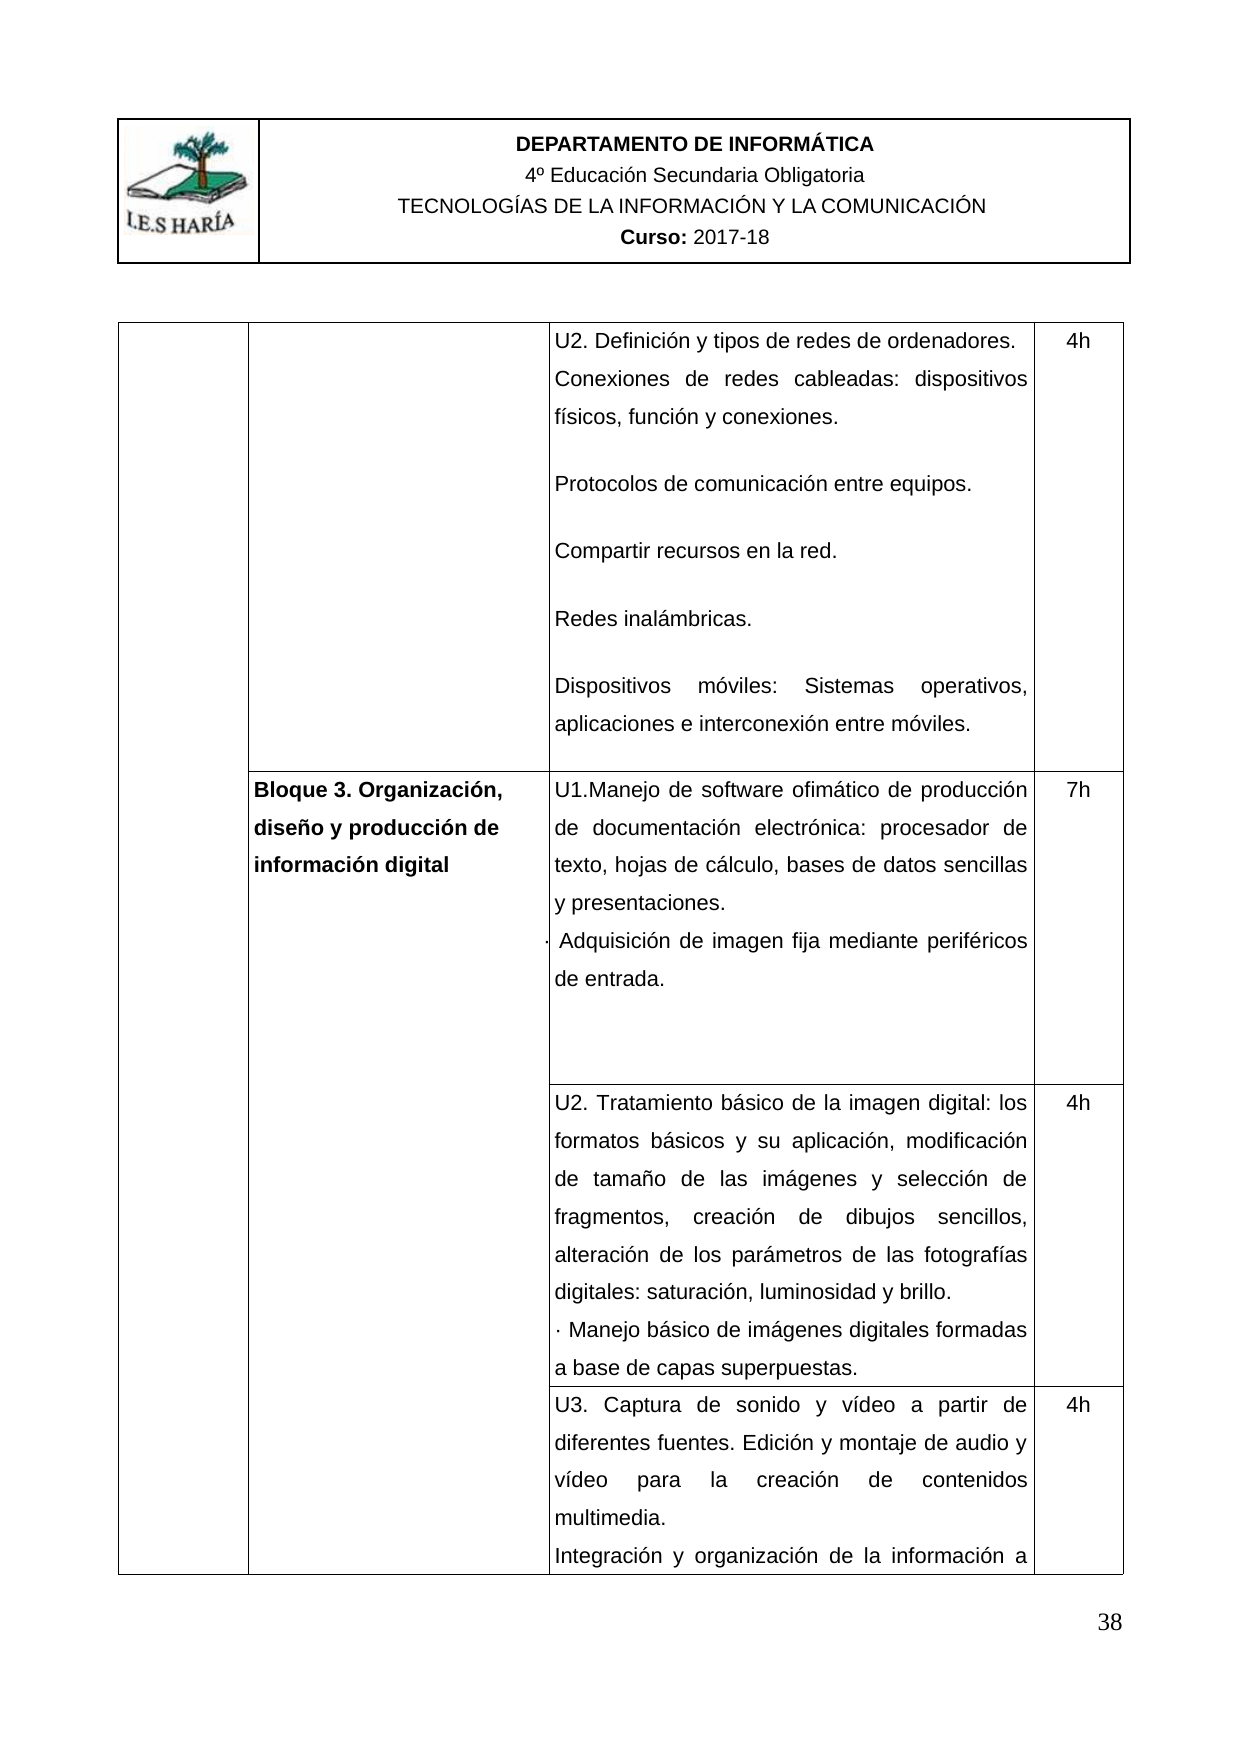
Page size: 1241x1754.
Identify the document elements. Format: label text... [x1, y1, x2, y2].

table_cell Bloque 3. Organización, diseño y producción de información digital [249, 772, 549, 1574]
table_cell U2. Tratamiento básico de la imagen digital: los formatos básicos y su aplicación, modificación de tamaño de las imágenes y selección de fragmentos, creación de dibujos sencillos, alteración de los parámetros de las fotografías digitales: saturación, luminosidad y brillo. · Manejo básico de imágenes digitales formadas a base de capas superpuestas. [550, 1085, 1034, 1386]
table_cell U1.Manejo de software ofimático de producción de documentación electrónica: procesador de texto, hojas de cálculo, bases de datos sencillas y presentaciones. · Adquisición de imagen fija mediante periféricos de entrada. [550, 772, 1034, 1084]
table_cell 7h [1035, 772, 1123, 1084]
table_cell [119, 323, 248, 1574]
table_cell 4h [1035, 1387, 1123, 1574]
table_cell [249, 323, 549, 771]
table_cell 4h [1035, 323, 1123, 771]
table_cell U2. Definición y tipos de redes de ordenadores. Conexiones de redes cableadas: dispositivos físicos, función y conexiones. Protocolos de comunicación entre equipos. Compartir recursos en la red. Redes inalámbricas. Dispositivos móviles: Sistemas operativos, aplicaciones e interconexión entre móviles. [550, 323, 1034, 771]
table_cell U3. Captura de sonido y vídeo a partir de diferentes fuentes. Edición y montaje de audio y vídeo para la creación de contenidos multimedia. Integración y organización de la información a [550, 1387, 1034, 1574]
table_cell 4h [1035, 1085, 1123, 1386]
picture [123, 126, 254, 235]
